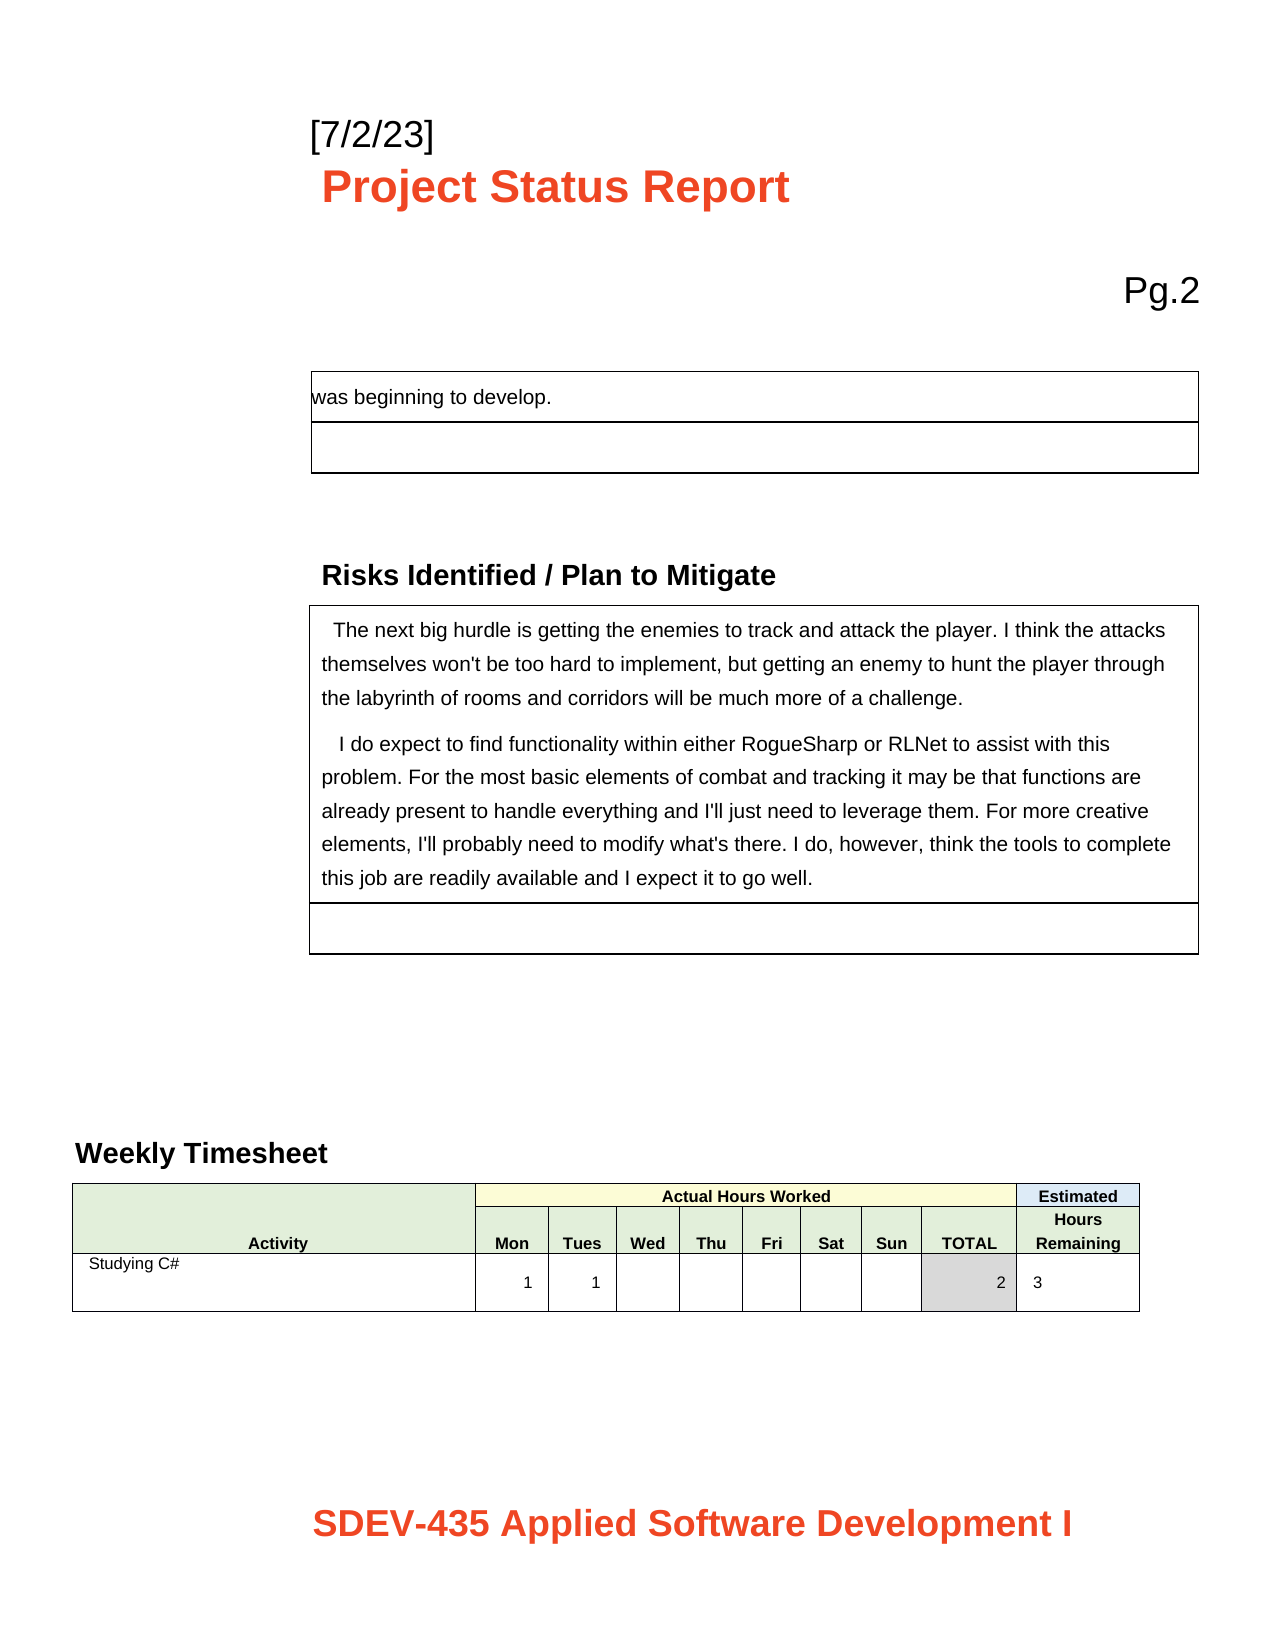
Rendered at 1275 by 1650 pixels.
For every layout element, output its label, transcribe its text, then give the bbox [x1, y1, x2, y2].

table_cell [617, 1254, 679, 1311]
table_cell [680, 1254, 742, 1311]
table_cell Fri [743, 1207, 800, 1253]
table_cell [862, 1254, 921, 1311]
table_header was beginning to develop. [312, 372, 1198, 421]
table_cell Thu [680, 1207, 742, 1253]
table_cell 3 [1017, 1254, 1139, 1311]
table_cell Sat [801, 1207, 861, 1253]
table_header Estimated [1017, 1184, 1139, 1206]
table_cell Mon [476, 1207, 548, 1253]
table_header The next big hurdle is getting the enemies to track and attack the player. I think the attacks themselves won't be too hard to implement, but getting an enemy to hunt the player through the labyrinth of rooms and corridors will be much more of a challenge. I do expect to find functionality within either RogueSharp or RLNet to assist with this problem. For the most basic elements of combat and tracking it may be that functions are already present to handle everything and I'll just need to leverage them. For more creative elements, I'll probably need to modify what's there. I do, however, think the tools to complete this job are readily available and I expect it to go well. [310, 606, 1198, 902]
table_cell 2 [922, 1254, 1016, 1311]
table_cell [801, 1254, 861, 1311]
subtitle Weekly Timesheet [75, 1136, 1200, 1169]
table_cell Wed [617, 1207, 679, 1253]
table_cell Hours [1017, 1207, 1139, 1229]
table_cell Remaining [1017, 1229, 1139, 1253]
table_header Activity [73, 1184, 475, 1253]
table_cell [310, 904, 1198, 953]
table_cell [312, 423, 1198, 472]
table_cell TOTAL [922, 1207, 1016, 1253]
table_cell 1 [549, 1254, 616, 1311]
table_cell [743, 1254, 800, 1311]
table_header Actual Hours Worked [476, 1184, 1016, 1206]
table_cell Tues [549, 1207, 616, 1253]
subtitle Risks Identified / Plan to Mitigate [321, 558, 1200, 591]
table_cell Studying C# [73, 1254, 475, 1311]
table_cell 1 [476, 1254, 548, 1311]
table_cell Sun [862, 1207, 921, 1253]
